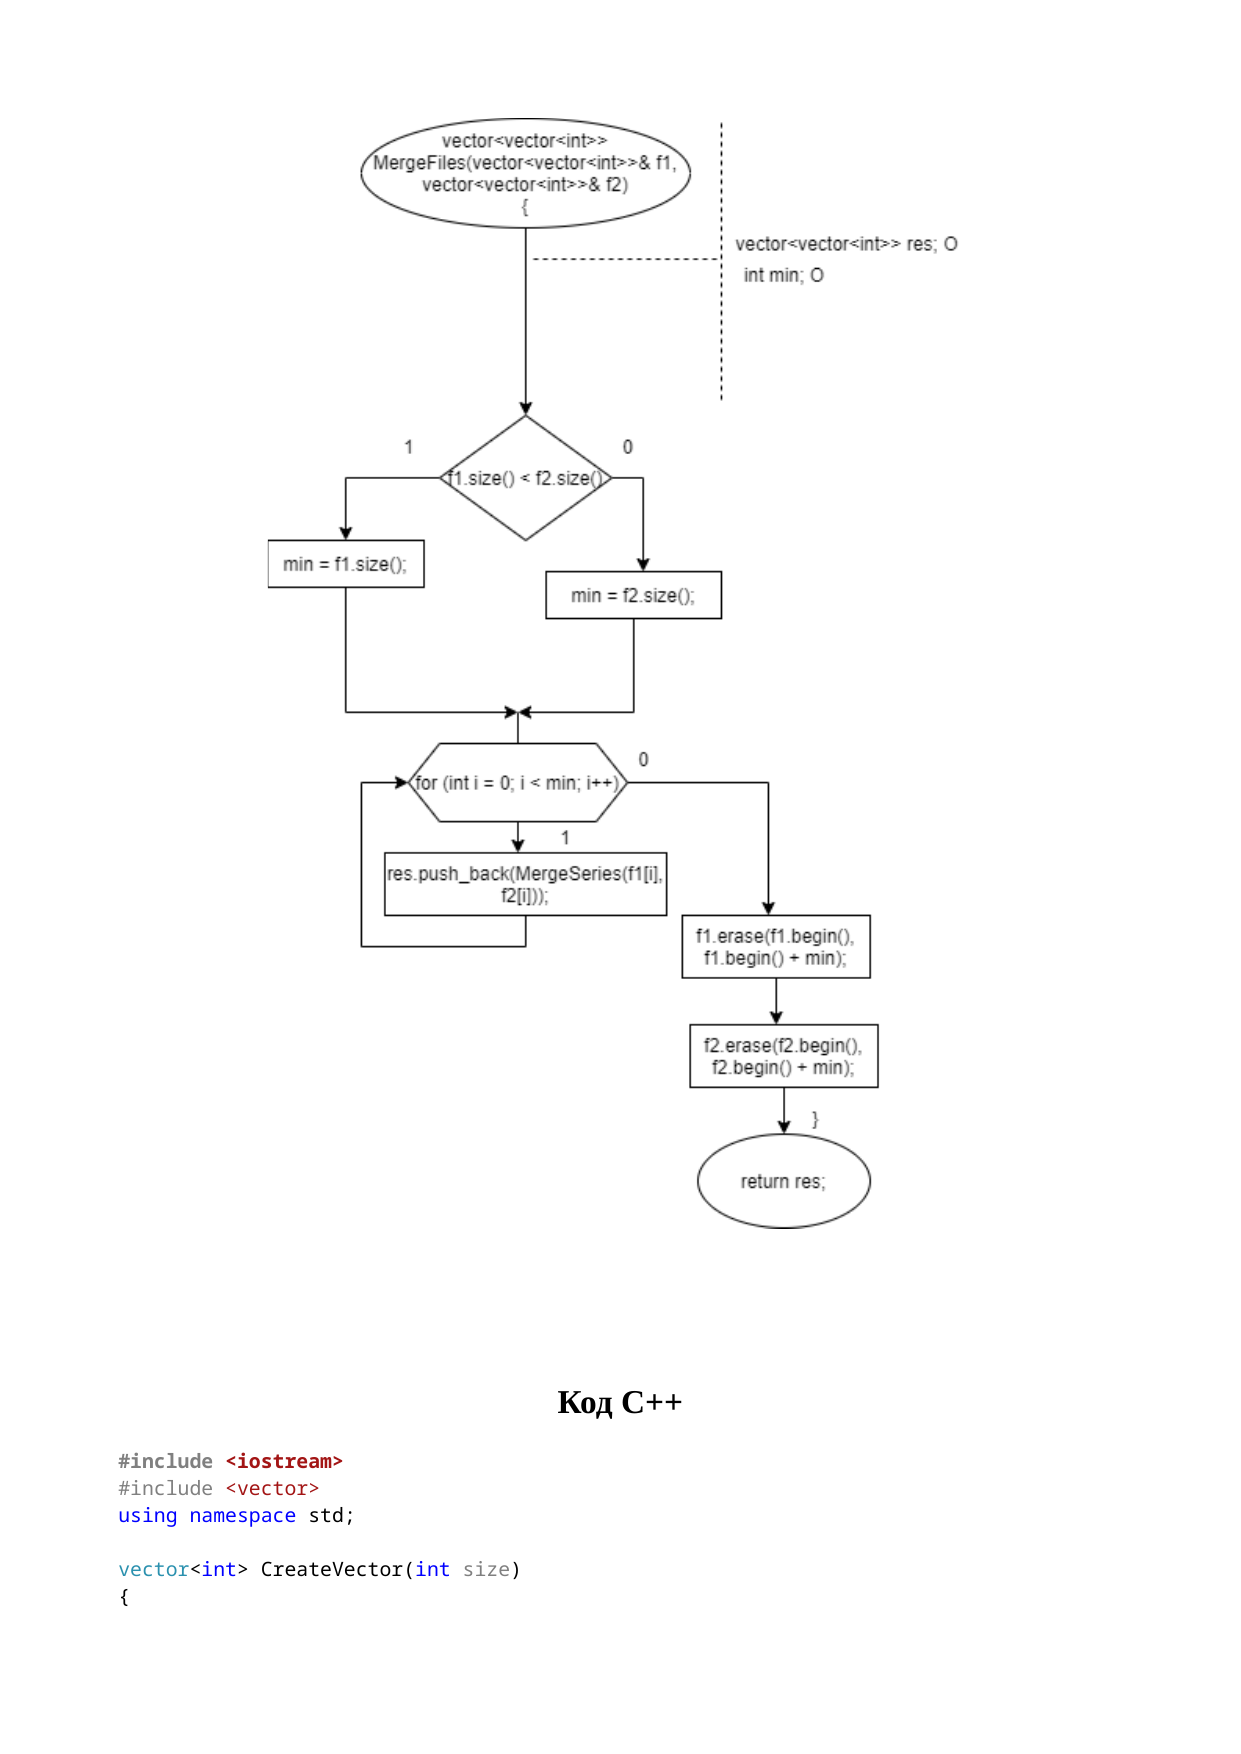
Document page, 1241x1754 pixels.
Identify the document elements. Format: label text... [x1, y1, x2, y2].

text #include <iostream> [118, 1448, 1122, 1475]
text { [118, 1583, 1122, 1609]
text vector<int> CreateVector(int size) [118, 1556, 1122, 1583]
text Код C++ [118, 1382, 1122, 1421]
text #include <vector> [118, 1475, 1122, 1502]
picture [267, 118, 973, 1229]
text using namespace std; [118, 1502, 1122, 1529]
